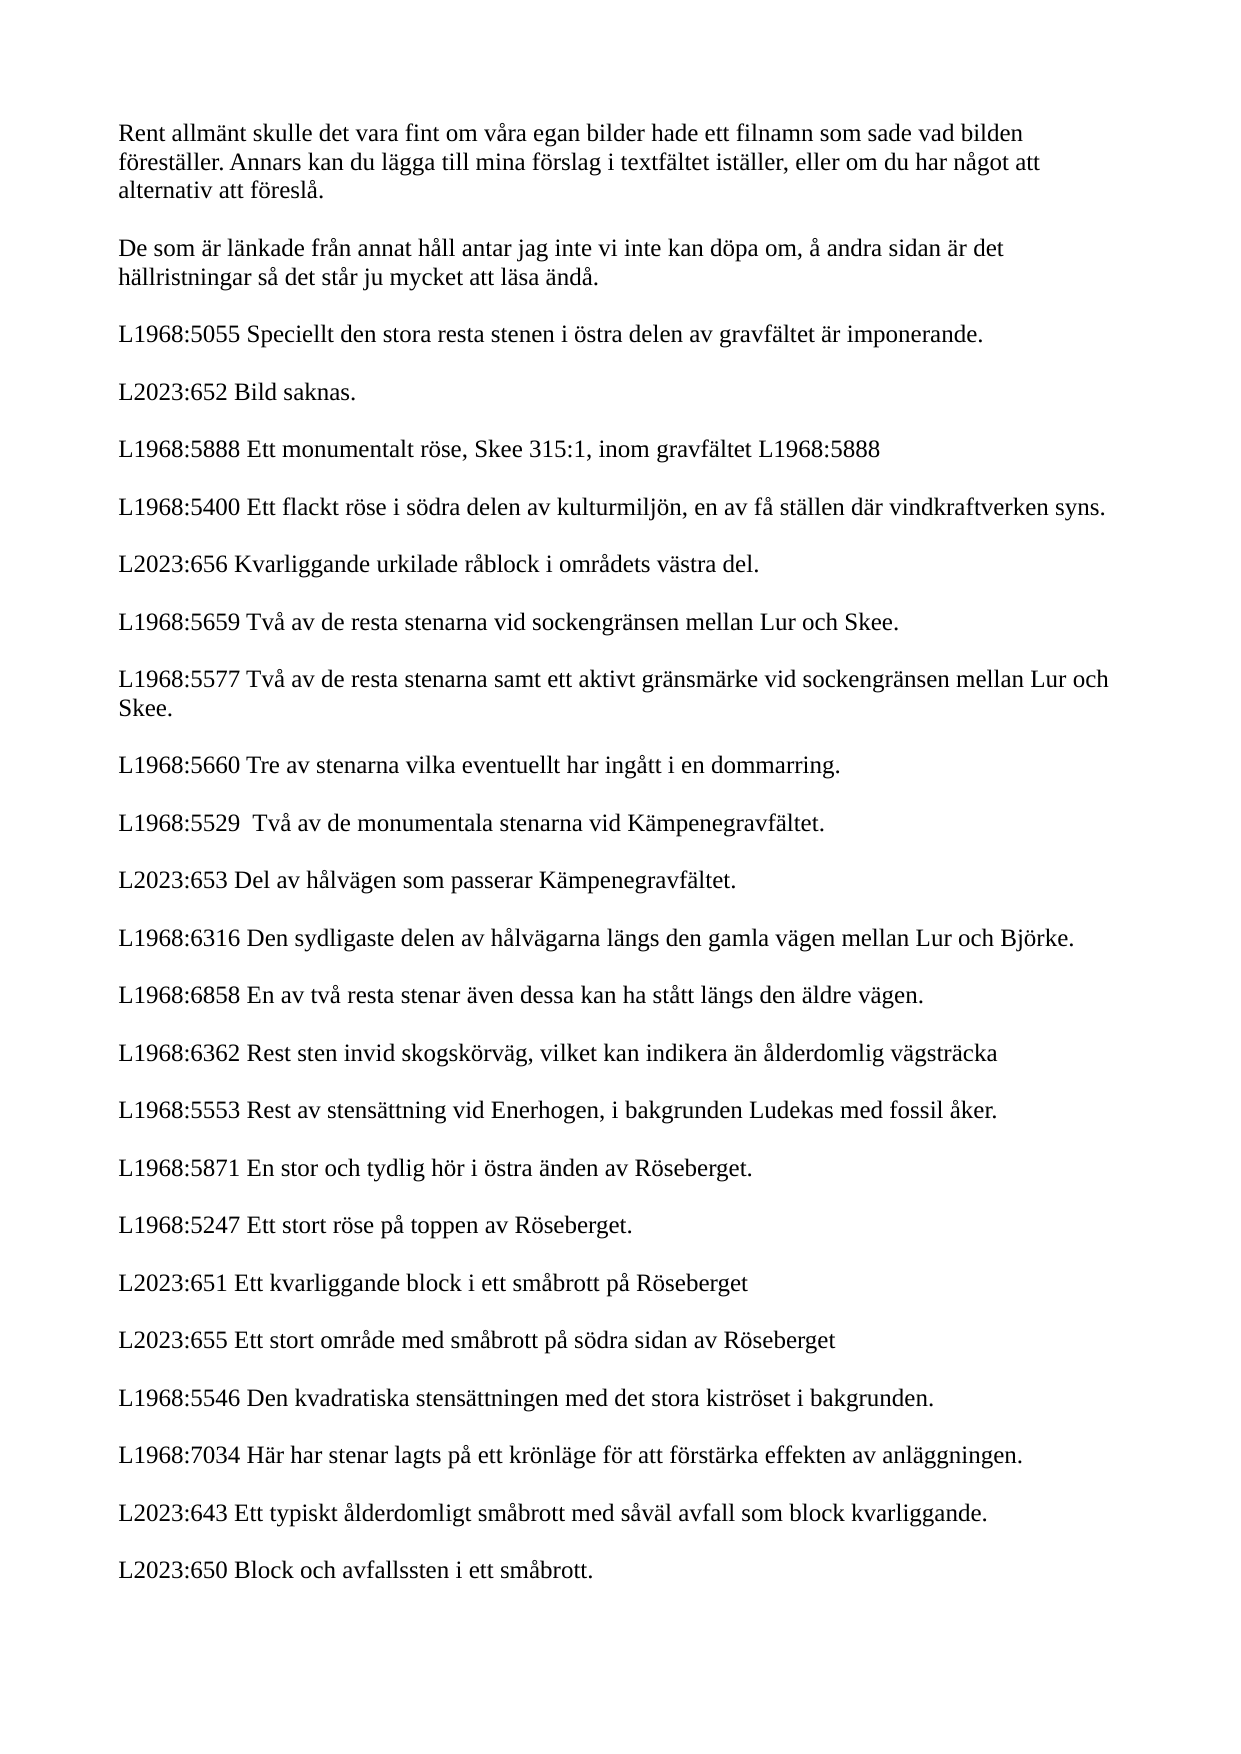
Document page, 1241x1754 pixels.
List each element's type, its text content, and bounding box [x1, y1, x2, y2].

text L1968:5660 Tre av stenarna vilka eventuellt har ingått i en dommarring. [118, 751, 1122, 779]
text De som är länkade från annat håll antar jag inte vi inte kan döpa om, å andra sidan är det hällristningar så det står ju mycket att läsa ändå. [118, 233, 1122, 291]
text L1968:7034 Här har stenar lagts på ett krönläge för att förstärka effekten av anläggningen. [118, 1441, 1122, 1469]
text L1968:5055 Speciellt den stora resta stenen i östra delen av gravfältet är imponerande. [118, 319, 1122, 348]
text L2023:650 Block och avfallssten i ett småbrott. [118, 1556, 1122, 1584]
text L1968:6858 En av två resta stenar även dessa kan ha stått längs den äldre vägen. [118, 981, 1122, 1009]
text L1968:5553 Rest av stensättning vid Enerhogen, i bakgrunden Ludekas med fossil åker. [118, 1096, 1122, 1124]
text L2023:656 Kvarliggande urkilade råblock i områdets västra del. [118, 549, 1122, 578]
text L2023:643 Ett typiskt ålderdomligt småbrott med såväl avfall som block kvarliggande. [118, 1498, 1122, 1527]
text L1968:6362 Rest sten invid skogskörväg, vilket kan indikera än ålderdomlig vägsträcka [118, 1038, 1122, 1067]
text L1968:5247 Ett stort röse på toppen av Röseberget. [118, 1211, 1122, 1239]
text L2023:651 Ett kvarliggande block i ett småbrott på Röseberget [118, 1268, 1122, 1297]
text L1968:5546 Den kvadratiska stensättningen med det stora kiströset i bakgrunden. [118, 1383, 1122, 1412]
text L1968:5577 Två av de resta stenarna samt ett aktivt gränsmärke vid sockengränsen mellan Lur och Skee. [118, 664, 1122, 722]
text L2023:655 Ett stort område med småbrott på södra sidan av Röseberget [118, 1326, 1122, 1354]
text L2023:652 Bild saknas. [118, 377, 1122, 406]
text L1968:5659 Två av de resta stenarna vid sockengränsen mellan Lur och Skee. [118, 607, 1122, 636]
text Rent allmänt skulle det vara fint om våra egan bilder hade ett filnamn som sade vad bilden föreställer. Annars kan du lägga till mina förslag i textfältet iställer, eller om du har något att alternativ att föreslå. [118, 118, 1122, 204]
text L2023:653 Del av hålvägen som passerar Kämpenegravfältet. [118, 866, 1122, 894]
text L1968:5871 En stor och tydlig hör i östra änden av Röseberget. [118, 1153, 1122, 1182]
text L1968:5888 Ett monumentalt röse, Skee 315:1, inom gravfältet L1968:5888 [118, 434, 1122, 463]
text L1968:5529 Två av de monumentala stenarna vid Kämpenegravfältet. [118, 808, 1122, 837]
text L1968:6316 Den sydligaste delen av hålvägarna längs den gamla vägen mellan Lur och Björke. [118, 923, 1122, 952]
text L1968:5400 Ett flackt röse i södra delen av kulturmiljön, en av få ställen där vindkraftverken syns. [118, 492, 1122, 521]
